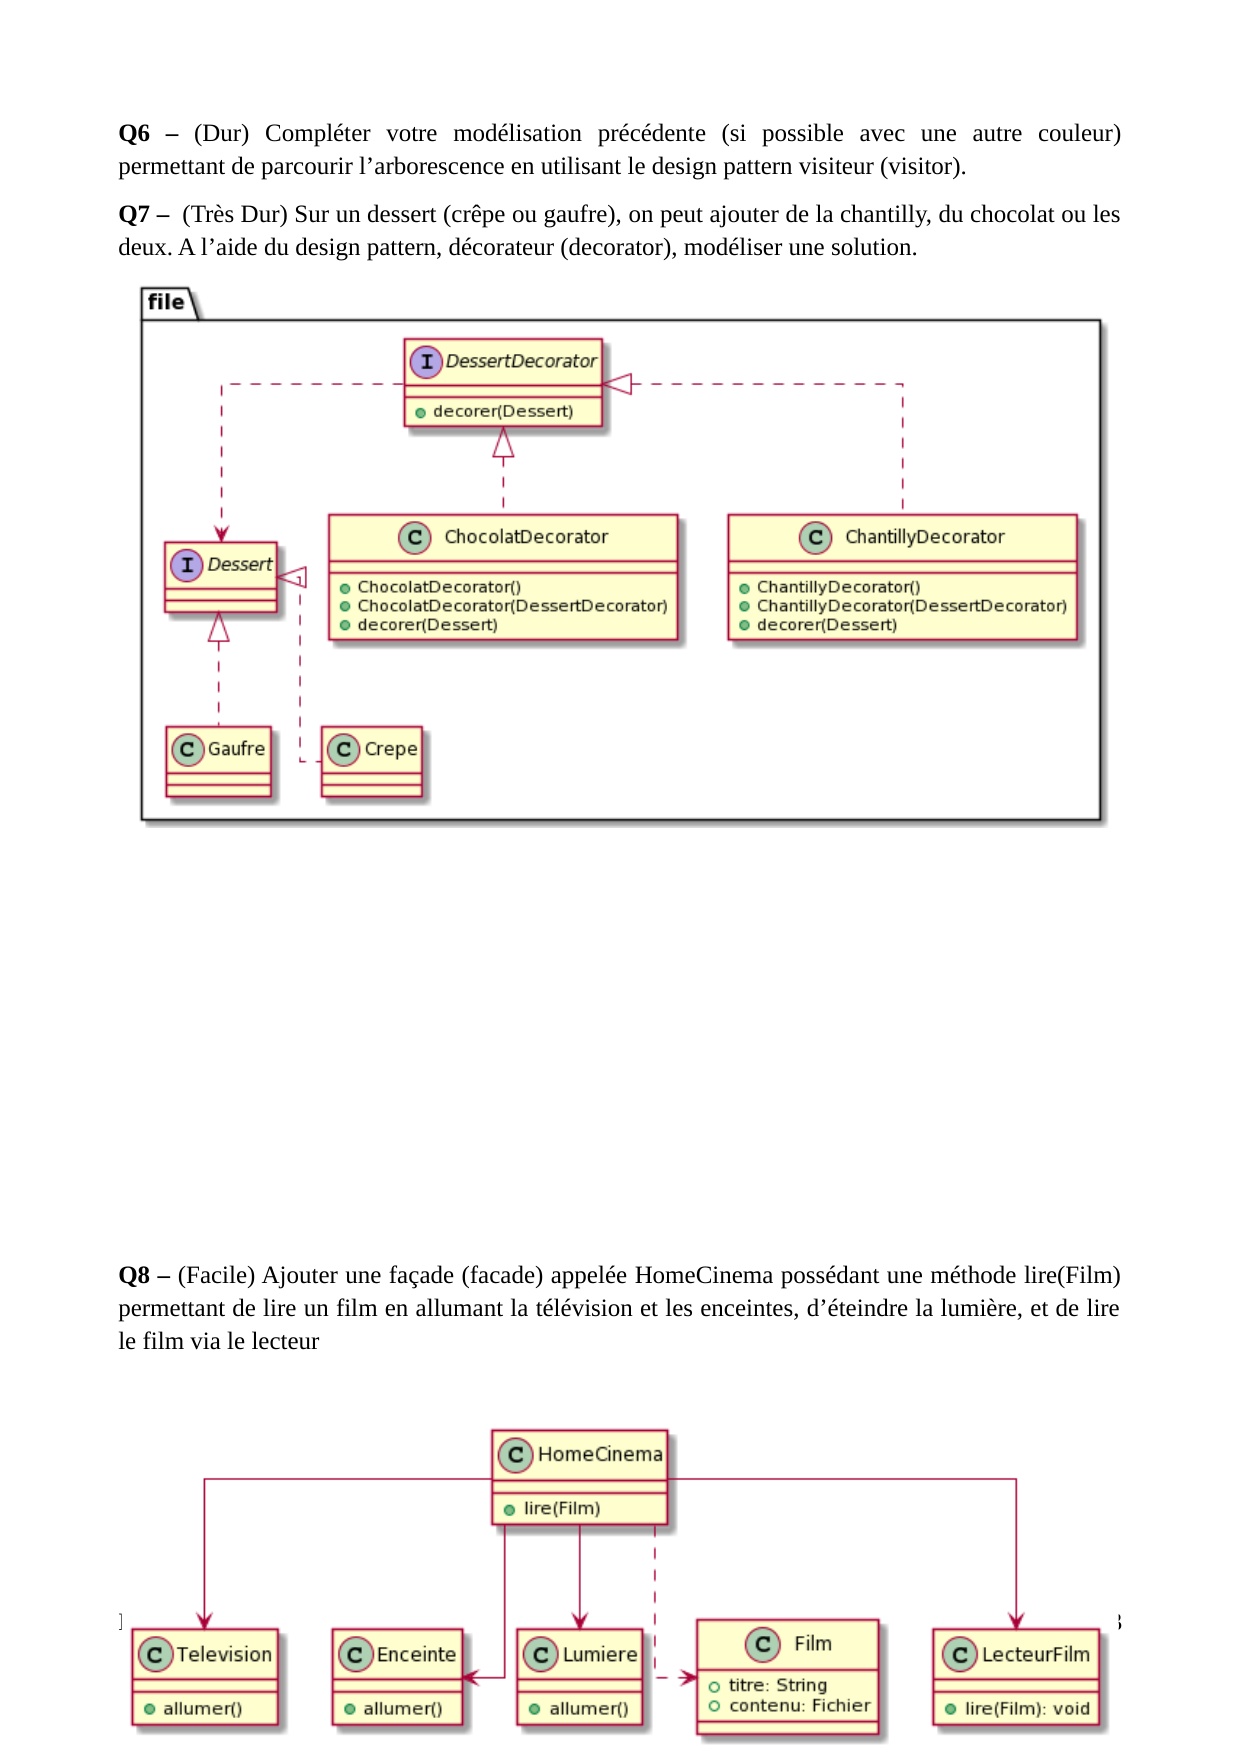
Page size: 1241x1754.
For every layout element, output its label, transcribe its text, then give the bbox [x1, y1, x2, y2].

picture [121, 1419, 1119, 1754]
text Q8 – (Facile) Ajouter une façade (facade) appelée HomeCinema possédant une méthode lire(Film) permettant de lire un film en allumant la télévision et les enceintes, d’éteindre la lumière, et de lire le film via le lecteur [118, 1260, 1122, 1355]
text Q6 – (Dur) Compléter votre modélisation précédente (si possible avec une autre couleur) permettant de parcourir l’arborescence en utilisant le design pattern visiteur (visitor). [118, 118, 1122, 180]
text Q7 – (Très Dur) Sur un dessert (crêpe ou gaufre), on peut ajouter de la chantilly, du chocolat ou les deux. A l’aide du design pattern, décorateur (decorator), modéliser une solution. [118, 199, 1122, 261]
picture [118, 279, 1123, 828]
